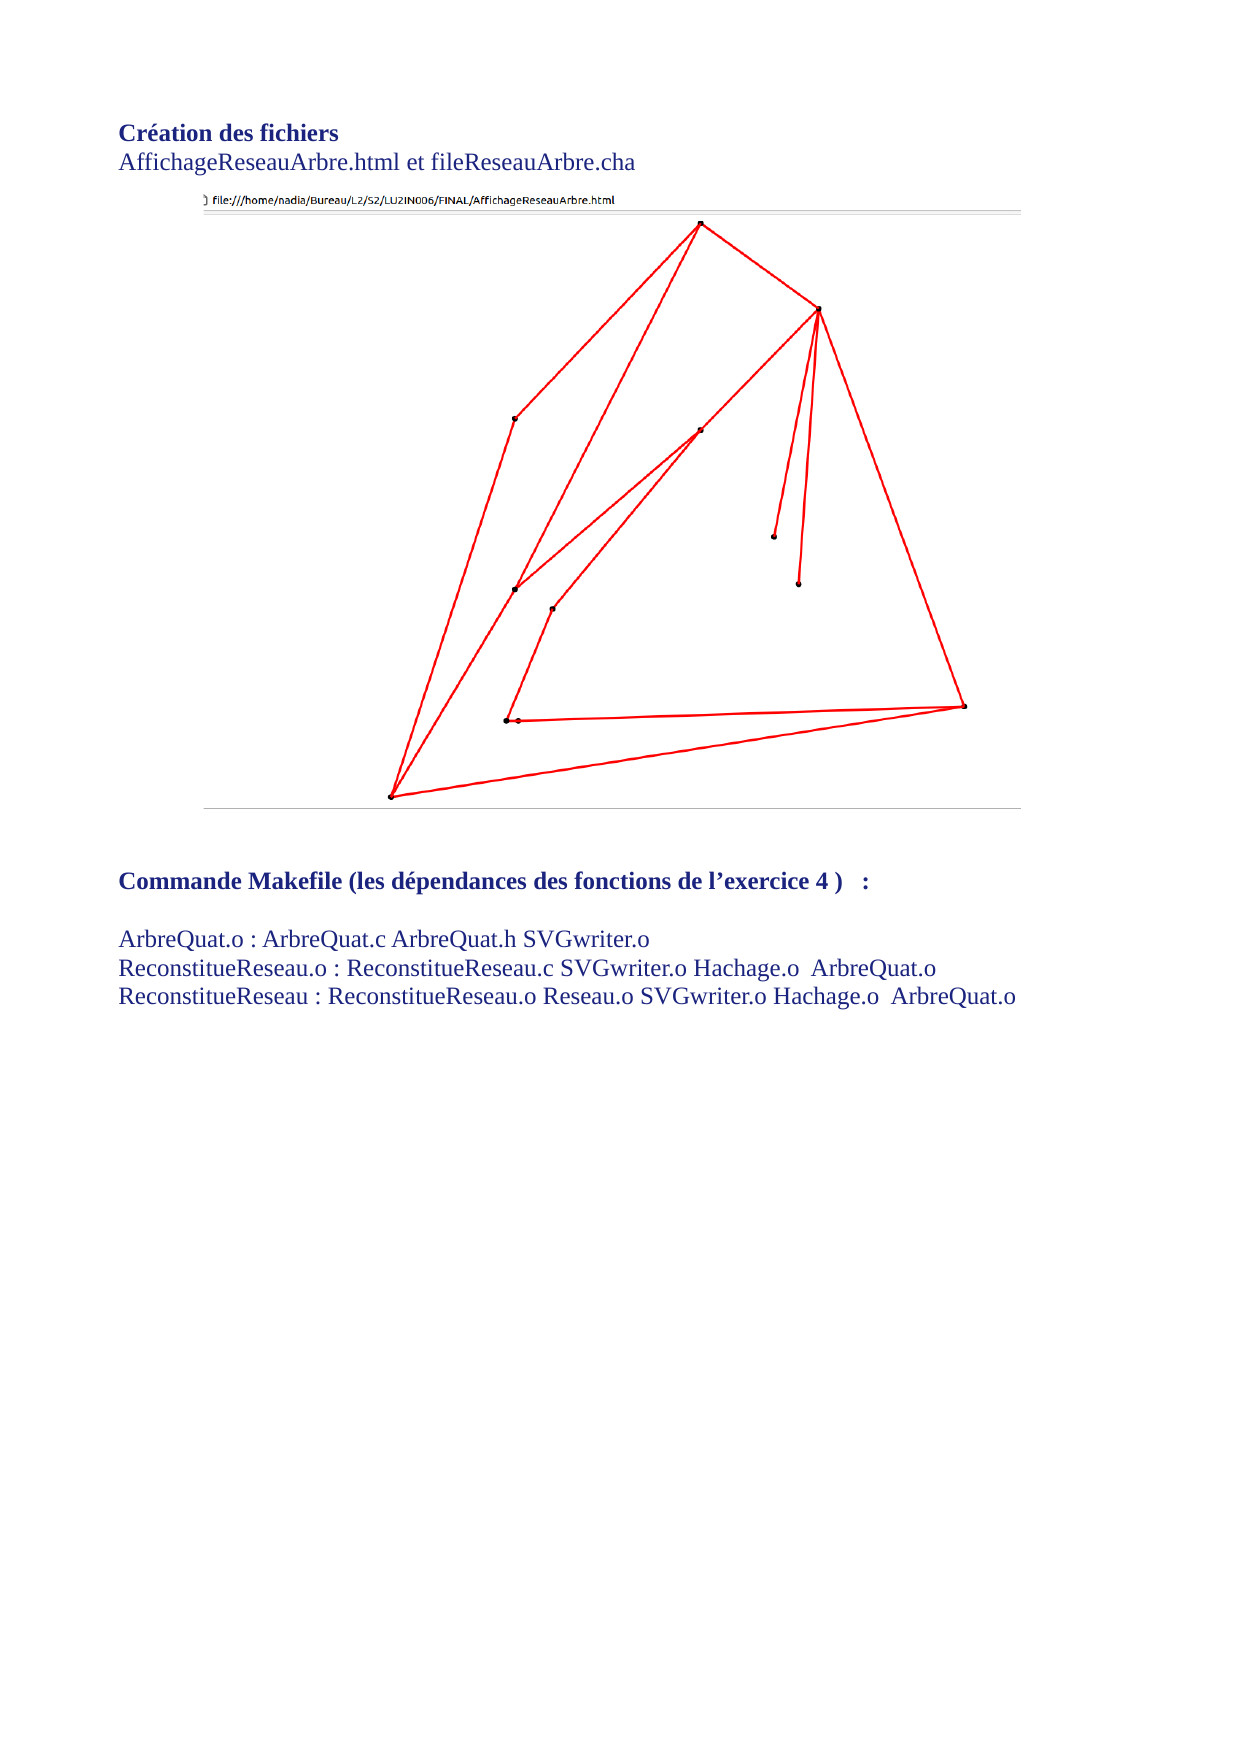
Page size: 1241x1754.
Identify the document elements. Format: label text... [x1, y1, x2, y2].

text Commande Makefile (les dépendances des fonctions de l’exercice 4 ) : [118, 866, 1122, 895]
text ReconstitueReseau : ReconstitueReseau.o Reseau.o SVGwriter.o Hachage.o ArbreQuat.o [118, 981, 1122, 1010]
text ReconstitueReseau.o : ReconstitueReseau.c SVGwriter.o Hachage.o ArbreQuat.o [118, 953, 1122, 981]
text ArbreQuat.o : ArbreQuat.c ArbreQuat.h SVGwriter.o [118, 924, 1122, 953]
text Création des fichiers [118, 118, 1122, 147]
picture [203, 191, 1021, 809]
text AffichageReseauArbre.html et fileReseauArbre.cha [118, 147, 1122, 176]
